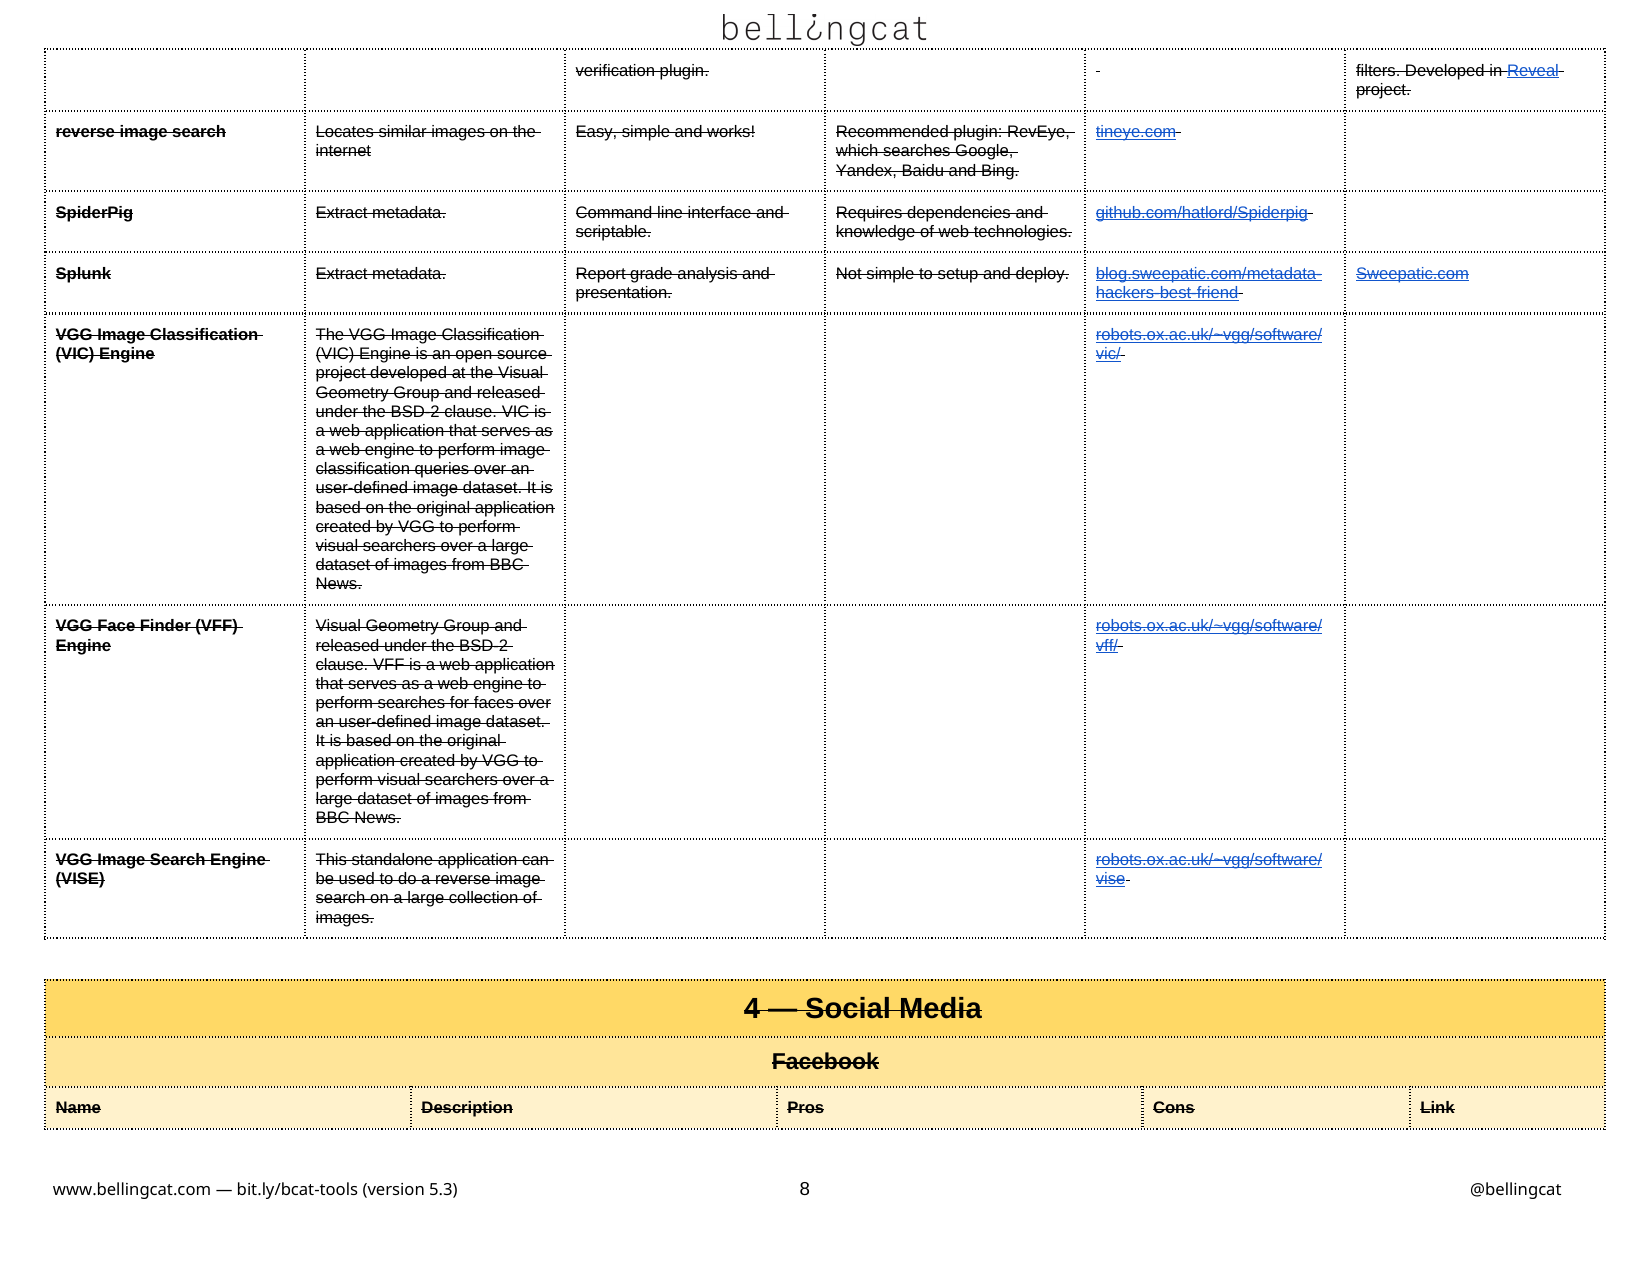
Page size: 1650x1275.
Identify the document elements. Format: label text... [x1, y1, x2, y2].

table_cell Extract metadata. [305, 251, 565, 312]
table_cell [305, 48, 565, 109]
table_cell [825, 838, 1085, 937]
table_cell Name [45, 1086, 411, 1128]
table_cell reverse image search [45, 110, 305, 190]
table_cell [565, 312, 825, 604]
table_cell VGG Image Classification (VIC) Engine [45, 312, 305, 604]
table_cell verification plugin. [565, 48, 825, 109]
table_header 4 — Social Media [45, 979, 1605, 1036]
table_cell [825, 604, 1085, 837]
table_cell Facebook [45, 1036, 1605, 1086]
table_cell [1345, 110, 1605, 190]
table_cell Pros [777, 1086, 1142, 1128]
table_cell robots.ox.ac.uk/~vgg/software/vic/ [1085, 312, 1345, 604]
table_cell Requires dependencies and knowledge of web technologies. [825, 190, 1085, 251]
table_cell [1345, 312, 1605, 604]
table_cell Sweepatic.com [1345, 251, 1605, 312]
table_cell This standalone application can be used to do a reverse image search on a large collection of images. [305, 838, 565, 937]
table_cell [825, 312, 1085, 604]
table_cell tineye.com [1085, 110, 1345, 190]
table_cell Not simple to setup and deploy. [825, 251, 1085, 312]
table_cell Link [1410, 1086, 1605, 1128]
table_cell Extract metadata. [305, 190, 565, 251]
table_cell blog.sweepatic.com/metadata-hackers-best-friend [1085, 251, 1345, 312]
table_cell [565, 838, 825, 937]
table_cell Report grade analysis and presentation. [565, 251, 825, 312]
table_cell Description [411, 1086, 777, 1128]
table_cell VGG Image Search Engine (VISE) [45, 838, 305, 937]
table_cell [1085, 48, 1345, 109]
table_cell robots.ox.ac.uk/~vgg/software/vff/ [1085, 604, 1345, 837]
table_cell SpiderPig [45, 190, 305, 251]
table_cell Easy, simple and works! [565, 110, 825, 190]
table_cell [825, 48, 1085, 109]
table_cell github.com/hatlord/Spiderpig [1085, 190, 1345, 251]
table_cell Recommended plugin: RevEye, which searches Google, Yandex, Baidu and Bing. [825, 110, 1085, 190]
table_cell Command line interface and scriptable. [565, 190, 825, 251]
table_cell [1345, 838, 1605, 937]
table_cell Visual Geometry Group and released under the BSD-2 clause. VFF is a web application that serves as a web engine to perform searches for faces over an user-defined image dataset. It is based on the original application created by VGG to perform visual searchers over a large dataset of images from BBC News. [305, 604, 565, 837]
table_cell The VGG Image Classification (VIC) Engine is an open source project developed at the Visual Geometry Group and released under the BSD-2 clause. VIC is a web application that serves as a web engine to perform image classification queries over an user-defined image dataset. It is based on the original application created by VGG to perform visual searchers over a large dataset of images from BBC News. [305, 312, 565, 604]
table_cell [565, 604, 825, 837]
table_cell Locates similar images on the internet [305, 110, 565, 190]
table_cell robots.ox.ac.uk/~vgg/software/vise [1085, 838, 1345, 937]
table_cell Cons [1143, 1086, 1410, 1128]
table_cell Splunk [45, 251, 305, 312]
table_cell filters. Developed in Reveal project. [1345, 48, 1605, 109]
table_cell [45, 48, 305, 109]
table_cell VGG Face Finder (VFF) Engine [45, 604, 305, 837]
picture [723, 14, 927, 46]
table_cell [1345, 190, 1605, 251]
table_cell [1345, 604, 1605, 837]
